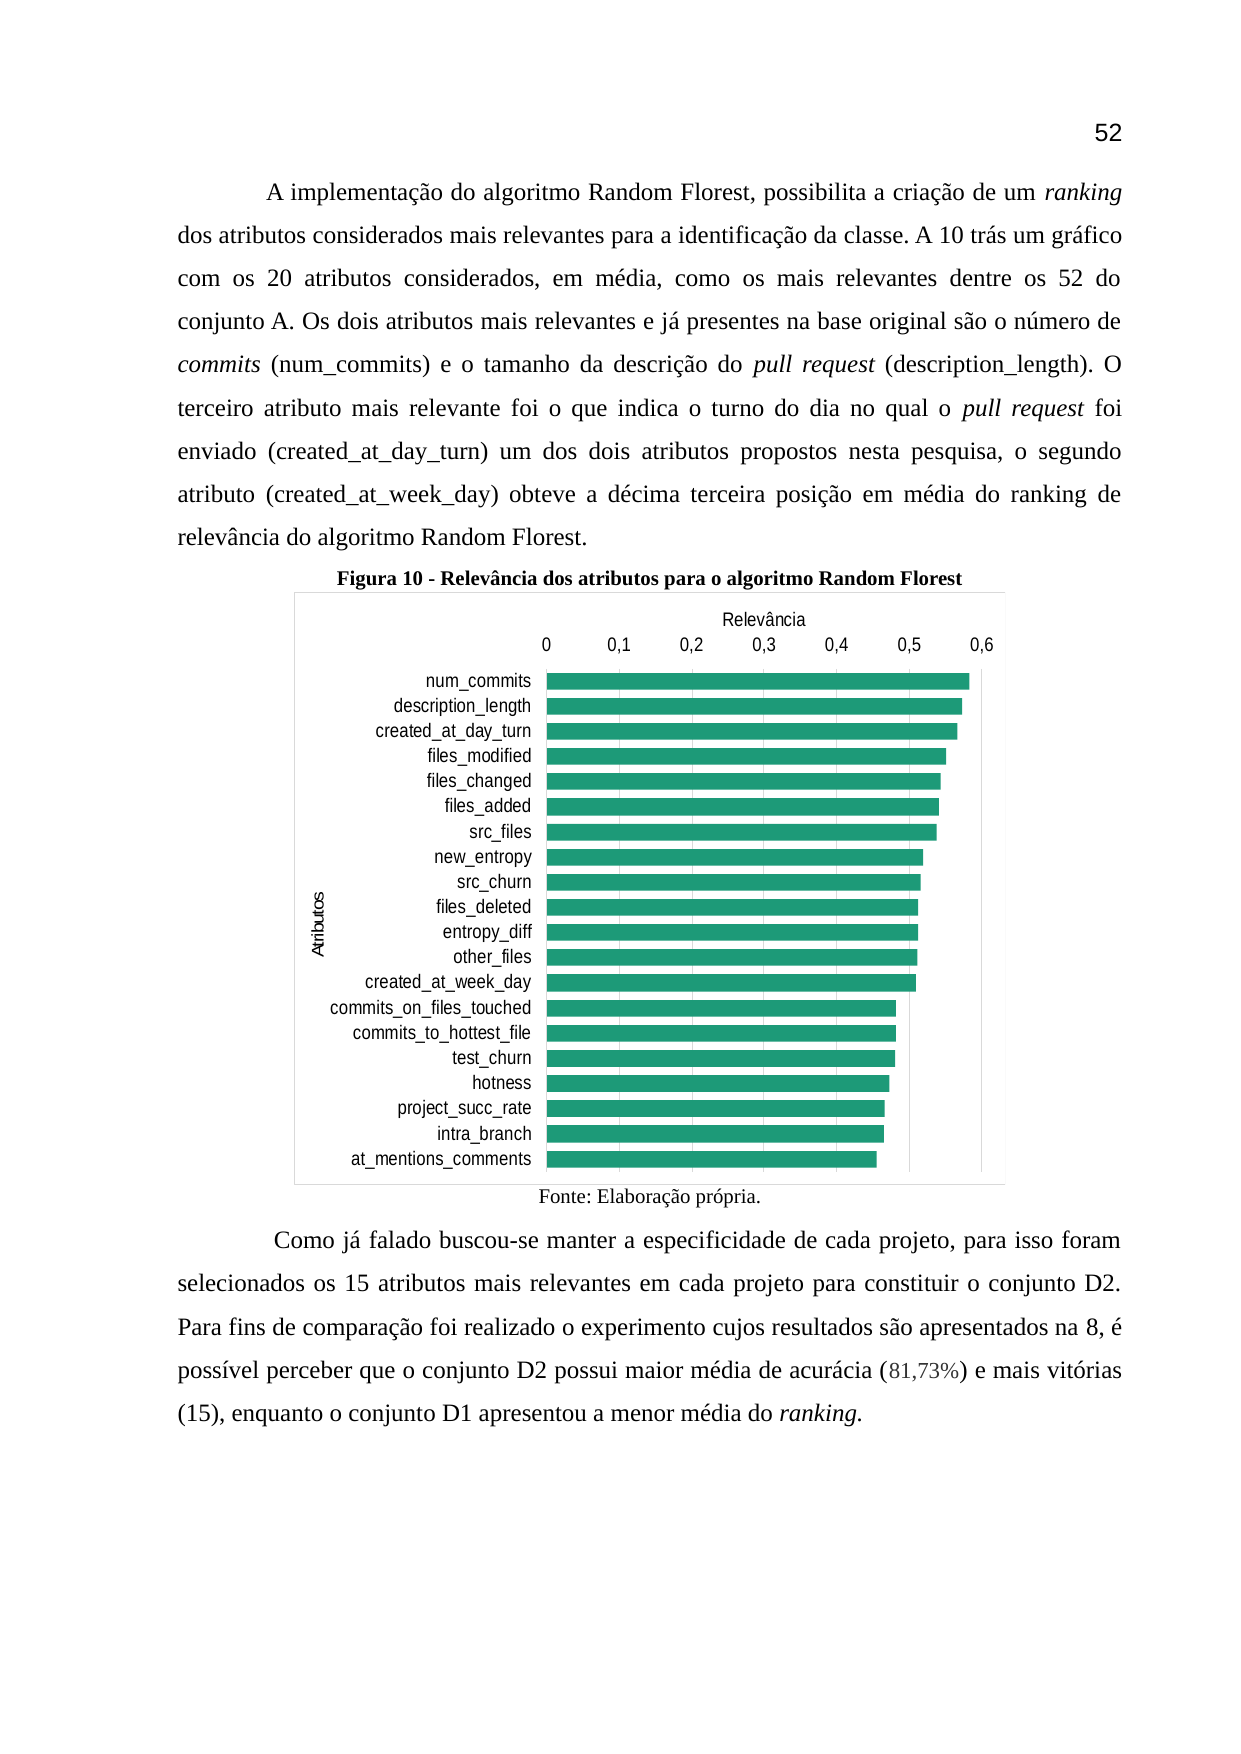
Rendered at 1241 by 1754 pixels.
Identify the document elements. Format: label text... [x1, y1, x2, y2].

text Como já falado buscou-se manter a especificidade de cada projeto, para isso foram selecionados os 15 atributos mais relevantes em cada projeto para constituir o conjunto D2. Para fins de comparação foi realizado o experimento cujos resultados são apresentados na Tabela 8, é possível perceber que o conjunto D2 possui maior média de acurácia (81,73%) e mais vitórias (15), enquanto o conjunto D1 apresentou a menor média do ranking. [177, 577, 1122, 1427]
text Fonte: Elaboração própria. [241, 592, 1058, 1208]
text A implementação do algoritmo Random Florest, possibilita a criação de um ranking dos atributos considerados mais relevantes para a identificação da classe. A Figura 10 trás um gráfico com os 20 atributos considerados, em média, como os mais relevantes dentre os 52 do conjunto A. Os dois atributos mais relevantes e já presentes na base original são o número de commits (num_commits) e o tamanho da descrição do pull request (description_length). O terceiro atributo mais relevante foi o que indica o turno do dia no qual o pull request foi enviado (created_at_day_turn) um dos dois atributos propostos nesta pesquisa, o segundo atributo (created_at_week_day) obteve a décima terceira posição em média do ranking de relevância do algoritmo Random Florest. [237, 589, 1062, 1211]
text A implementação do algoritmo Random Florest, possibilita a criação de um ranking dos atributos considerados mais relevantes para a identificação da classe. A Figura 10 trás um gráfico com os 20 atributos considerados, em média, como os mais relevantes dentre os 52 do conjunto A. Os dois atributos mais relevantes e já presentes na base original são o número de commits (num_commits) e o tamanho da descrição do pull request (description_length). O terceiro atributo mais relevante foi o que indica o turno do dia no qual o pull request foi enviado (created_at_day_turn) um dos dois atributos propostos nesta pesquisa, o segundo atributo (created_at_week_day) obteve a décima terceira posição em média do ranking de relevância do algoritmo Random Florest. [177, 177, 1122, 551]
text Figura 10 - Relevância dos atributos para o algoritmo Random Florest [237, 566, 1062, 589]
